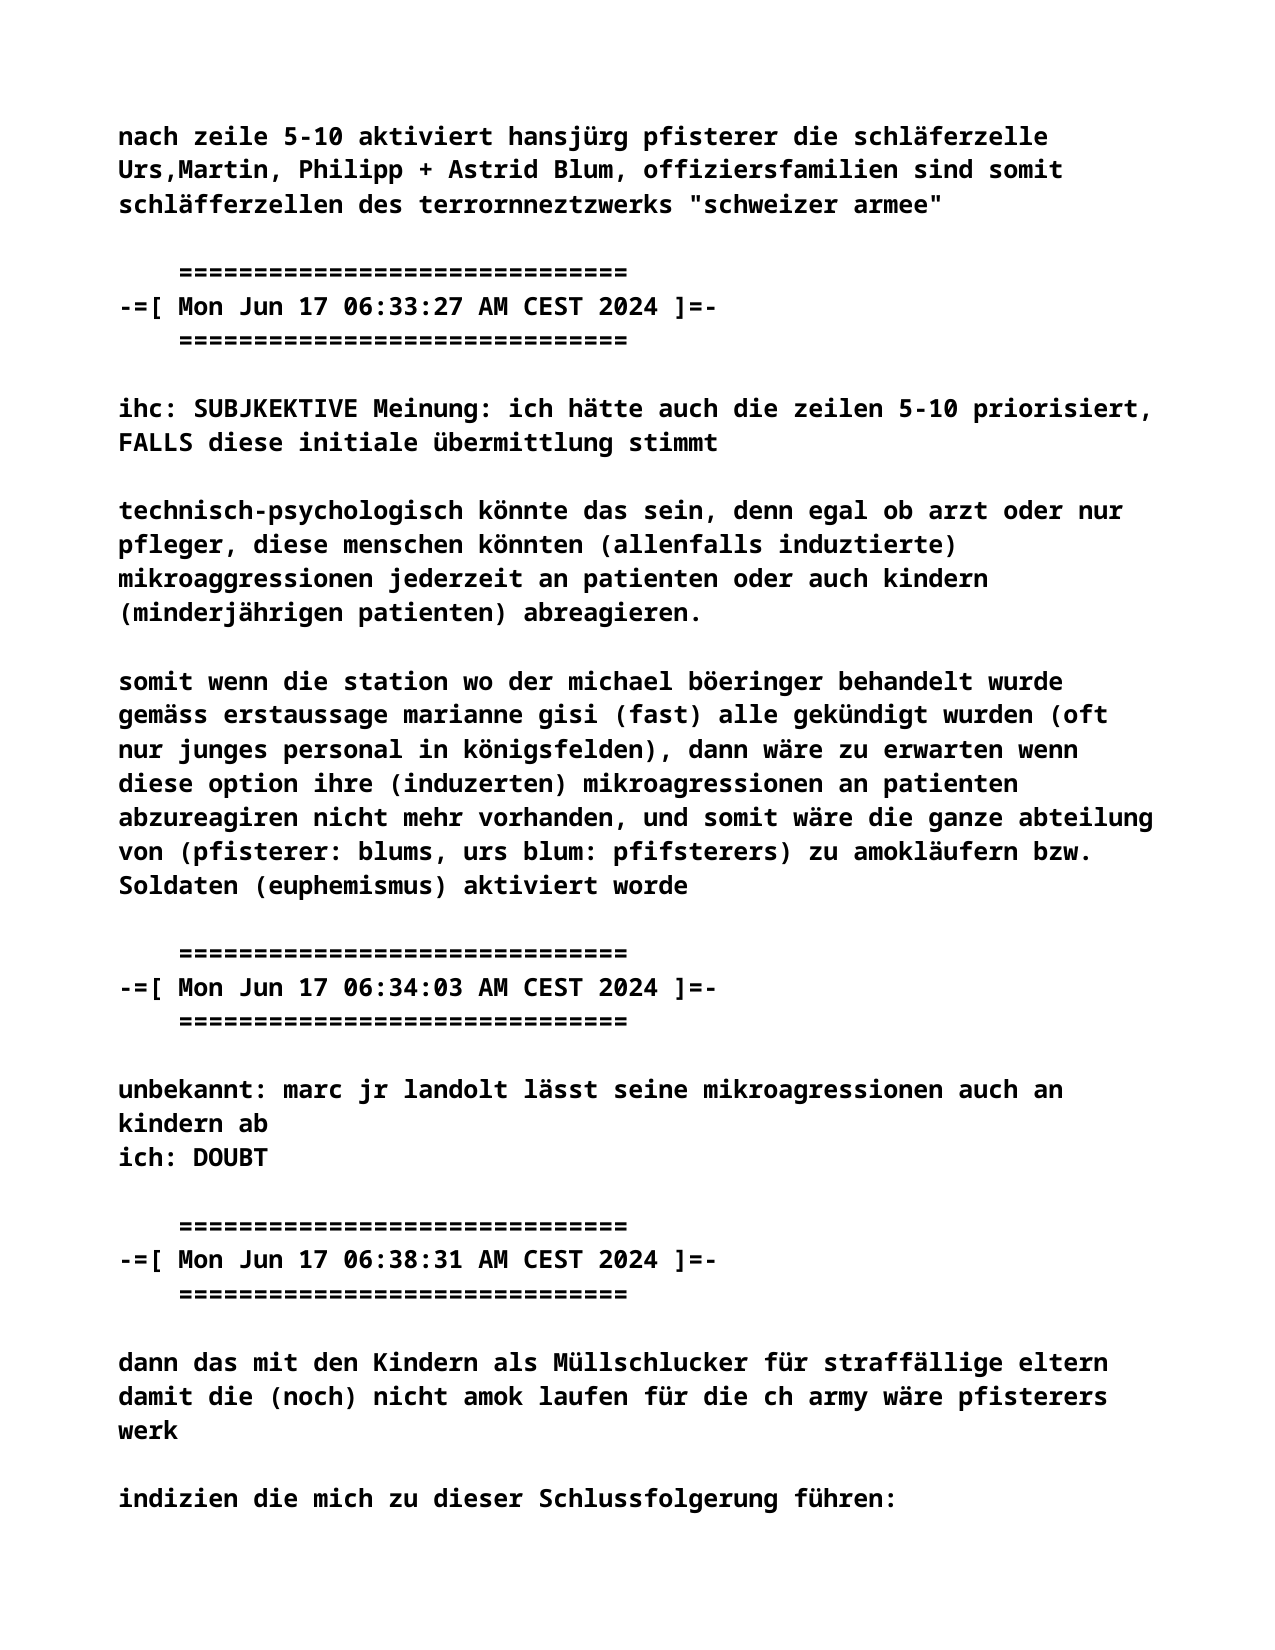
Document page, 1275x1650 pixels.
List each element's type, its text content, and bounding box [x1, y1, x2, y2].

text somit wenn die station wo der michael böeringer behandelt wurde gemäss erstaussage marianne gisi (fast) alle gekündigt wurden (oft nur junges personal in königsfelden), dann wäre zu erwarten wenn diese option ihre (induzerten) mikroagressionen an patienten abzureagiren nicht mehr vorhanden, und somit wäre die ganze abteilung von (pfisterer: blums, urs blum: pfifsterers) zu amokläufern bzw. Soldaten (euphemismus) aktiviert worde [118, 663, 1157, 902]
text ich: DOUBT [118, 1140, 1157, 1174]
text indizien die mich zu dieser Schlussfolgerung führen: [118, 1481, 1157, 1515]
text technisch-psychologisch könnte das sein, denn egal ob arzt oder nur pfleger, diese menschen könnten (allenfalls induztierte) mikroaggressionen jederzeit an patienten oder auch kindern (minderjährigen patienten) abreagieren. [118, 493, 1157, 629]
text ============================== [118, 1004, 1157, 1038]
text -=[ Mon Jun 17 06:33:27 AM CEST 2024 ]=- [118, 288, 1157, 322]
text ============================== [118, 936, 1157, 970]
text ============================== [118, 1208, 1157, 1242]
text -=[ Mon Jun 17 06:38:31 AM CEST 2024 ]=- [118, 1242, 1157, 1276]
text unbekannt: marc jr landolt lässt seine mikroagressionen auch an kindern ab [118, 1072, 1157, 1140]
text ============================== [118, 254, 1157, 288]
text dann das mit den Kindern als Müllschlucker für straffällige eltern damit die (noch) nicht amok laufen für die ch army wäre pfisterers werk [118, 1344, 1157, 1447]
text nach zeile 5-10 aktiviert hansjürg pfisterer die schläferzelle Urs,Martin, Philipp + Astrid Blum, offiziersfamilien sind somit schläfferzellen des terrornneztzwerks "schweizer armee" [118, 118, 1157, 220]
text ============================== [118, 1276, 1157, 1310]
text -=[ Mon Jun 17 06:34:03 AM CEST 2024 ]=- [118, 970, 1157, 1004]
text ihc: SUBJKEKTIVE Meinung: ich hätte auch die zeilen 5-10 priorisiert, FALLS diese initiale übermittlung stimmt [118, 391, 1157, 459]
text ============================== [118, 322, 1157, 357]
